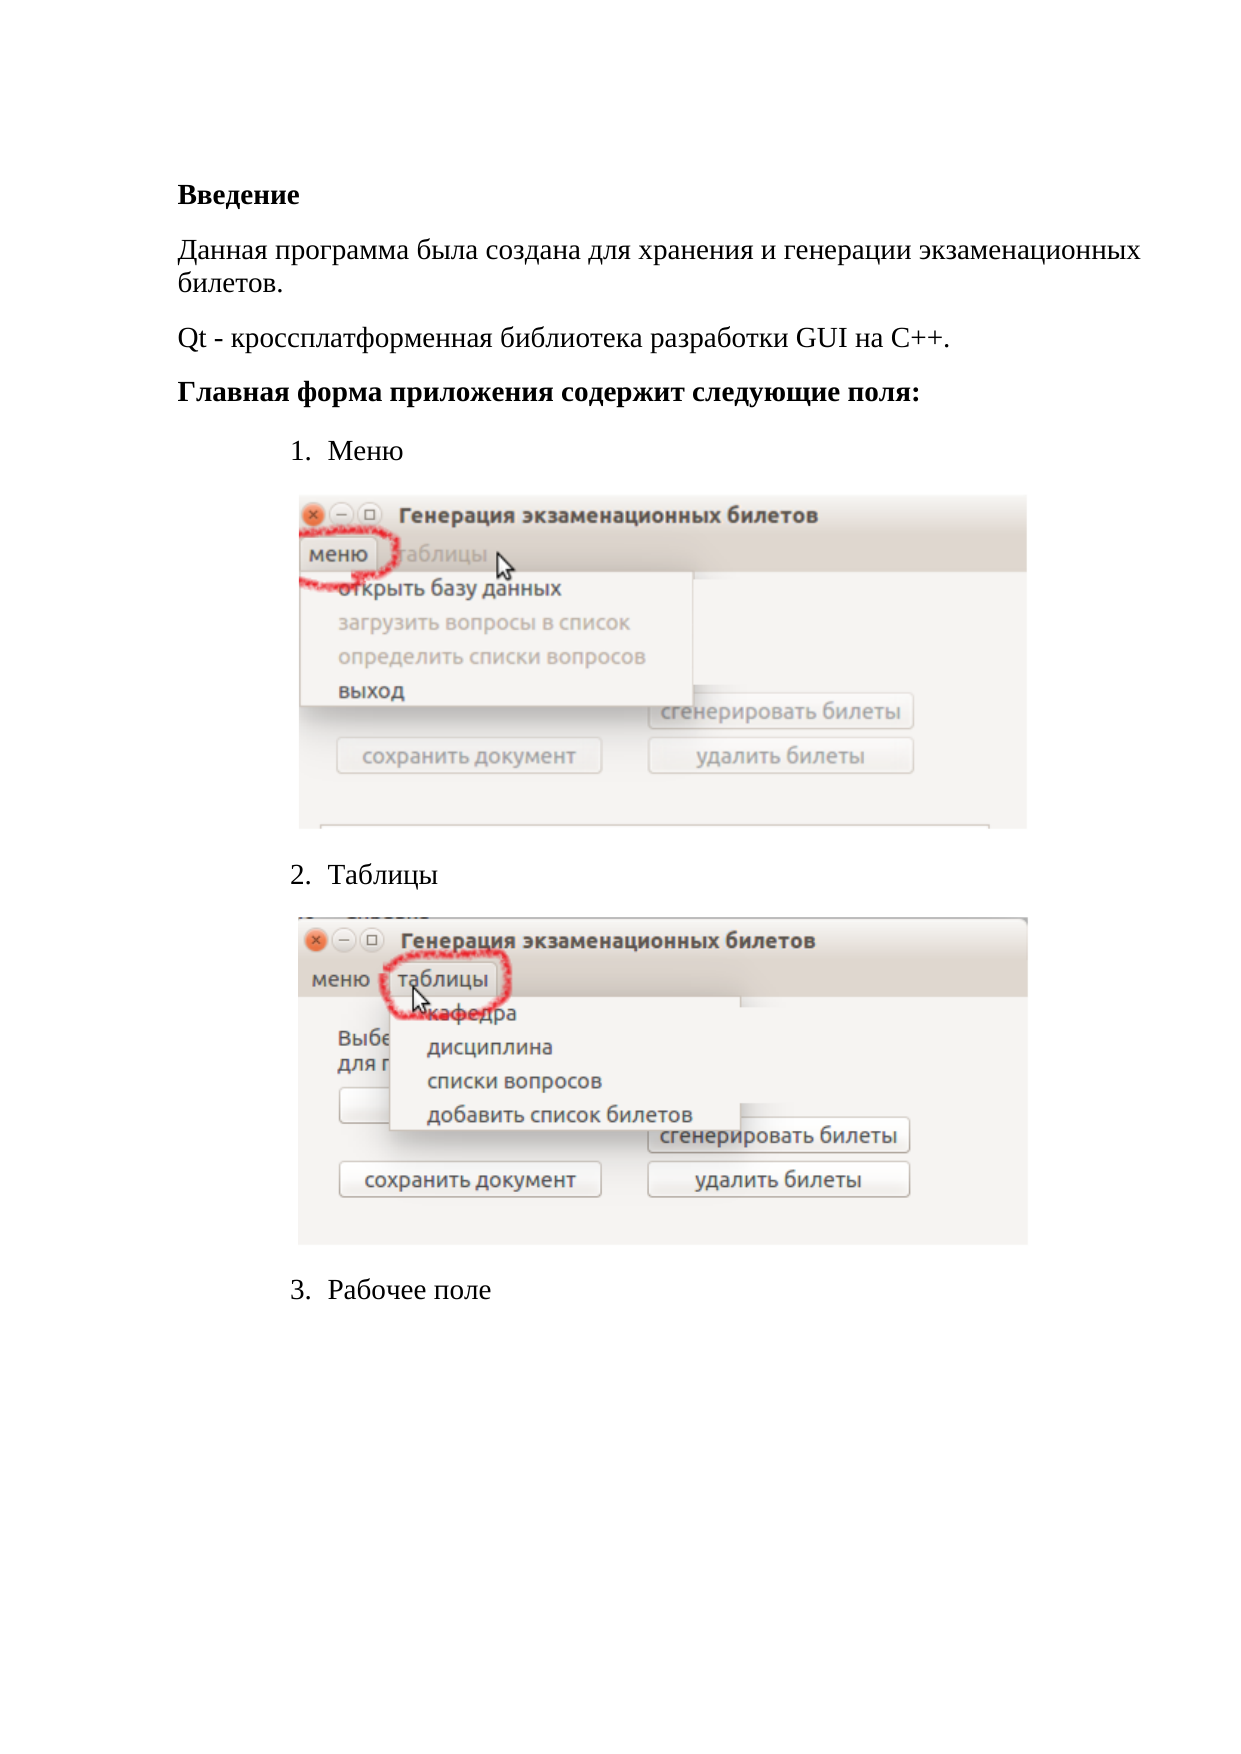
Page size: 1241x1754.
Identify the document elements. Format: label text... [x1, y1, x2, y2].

text Qt - кроссплатформенная библиотека разработки GUI на С++. [177, 320, 1152, 353]
text Введение [177, 177, 1152, 211]
text Данная программа была создана для хранения и генерации экзаменационных билетов. [177, 232, 1152, 299]
text Главная форма приложения содержит следующие поля: [177, 374, 1152, 408]
list Рабочее поле [290, 1272, 1152, 1306]
list Таблицы [290, 857, 1152, 891]
list Меню [290, 433, 1152, 467]
